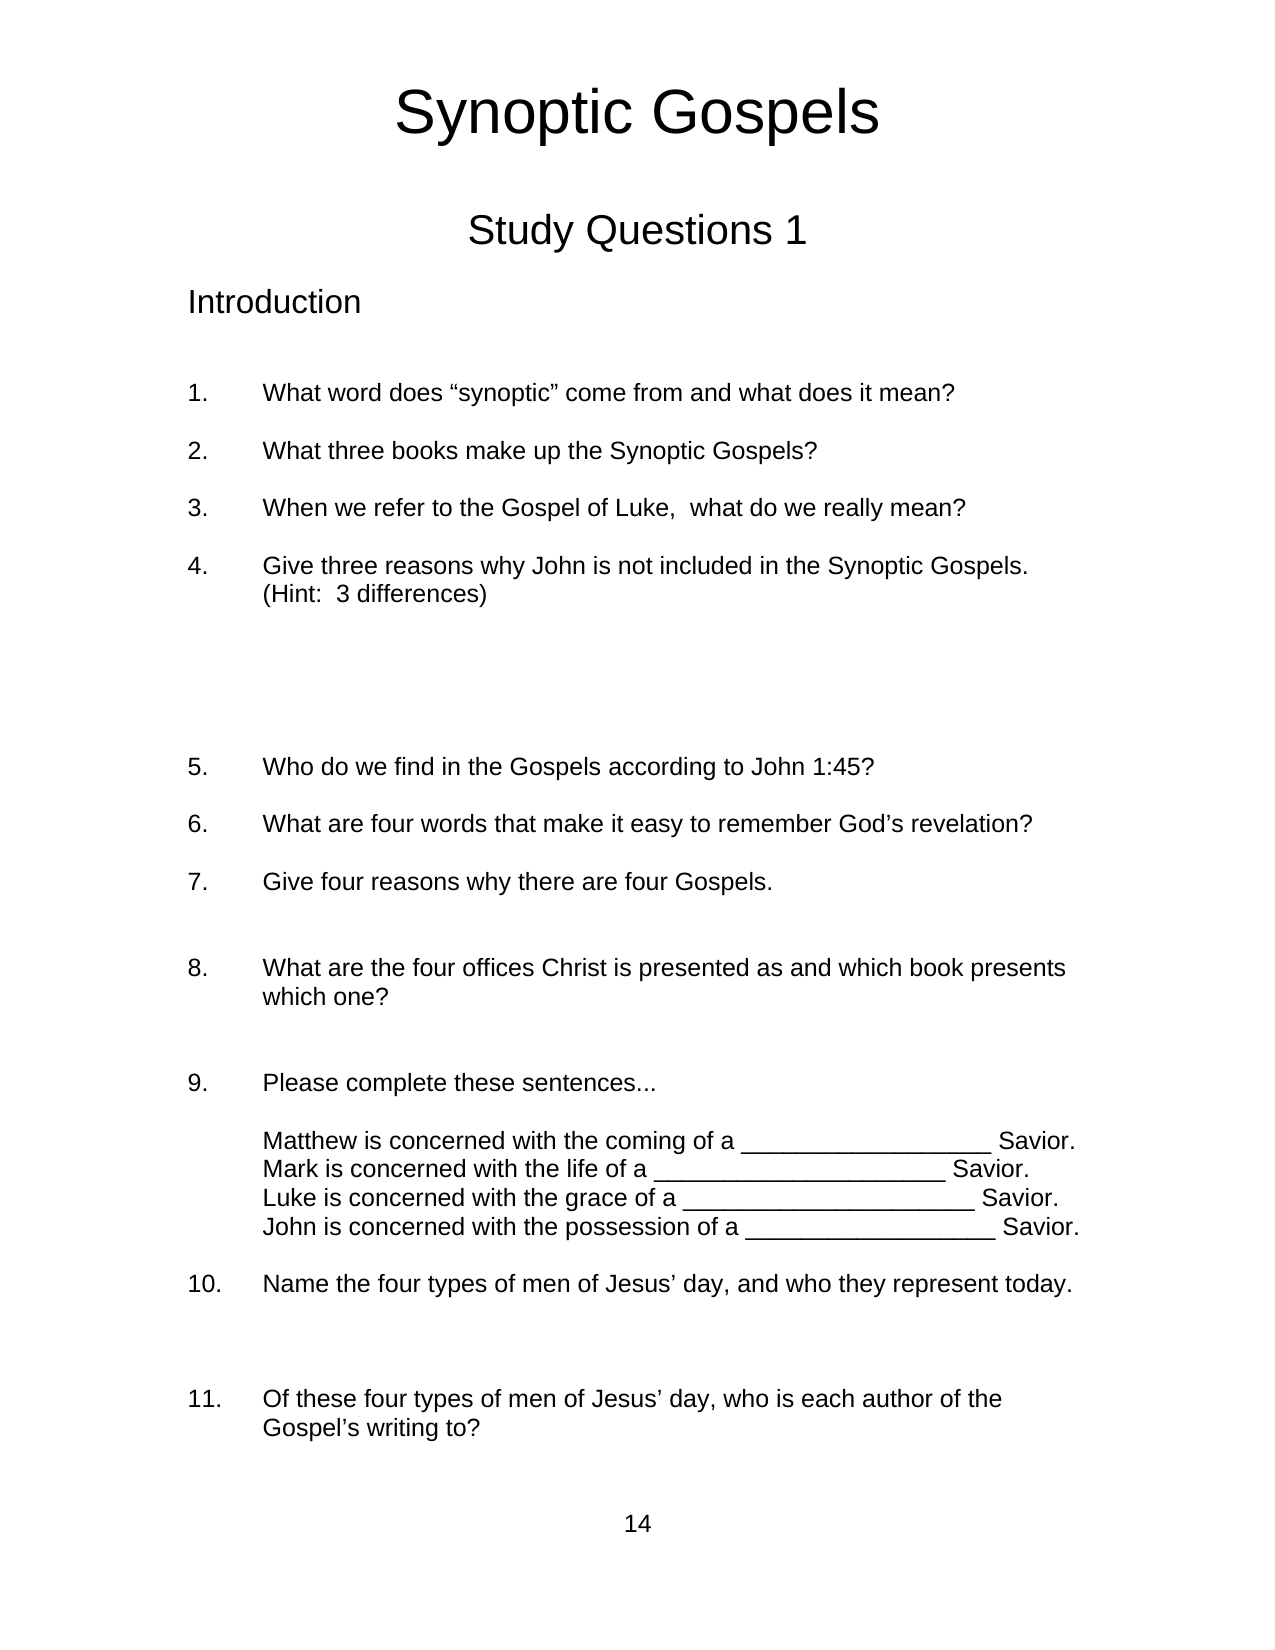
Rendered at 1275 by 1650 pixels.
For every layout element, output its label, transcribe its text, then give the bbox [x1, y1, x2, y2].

text Introduction [187, 282, 1087, 321]
text 6. What are four words that make it easy to remember God’s revelation? [187, 809, 1087, 838]
text 8. What are the four offices Christ is presented as and which book presents which one? [187, 953, 1087, 1011]
text 10. Name the four types of men of Jesus’ day, and who they represent today. [187, 1269, 1087, 1298]
text 4. Give three reasons why John is not included in the Synoptic Gospels. [187, 551, 1087, 579]
text John is concerned with the possession of a __________________ Savior. [187, 1212, 1087, 1241]
text 5. Who do we find in the Gospels according to John 1:45? [187, 752, 1087, 781]
text 3. When we refer to the Gospel of Luke, what do we really mean? [187, 493, 1087, 522]
text Luke is concerned with the grace of a _____________________ Savior. [187, 1183, 1087, 1212]
text Study Questions 1 [187, 206, 1087, 253]
text 2. What three books make up the Synoptic Gospels? [187, 436, 1087, 464]
text Matthew is concerned with the coming of a __________________ Savior. [187, 1126, 1087, 1154]
text Mark is concerned with the life of a _____________________ Savior. [187, 1154, 1087, 1183]
text 1. What word does “synoptic” come from and what does it mean? [187, 378, 1087, 407]
text (Hint: 3 differences) [187, 579, 1087, 608]
text 9. Please complete these sentences... [187, 1068, 1087, 1097]
text 7. Give four reasons why there are four Gospels. [187, 867, 1087, 896]
text 11. Of these four types of men of Jesus’ day, who is each author of the Gospel’s writing to? [187, 1384, 1087, 1442]
